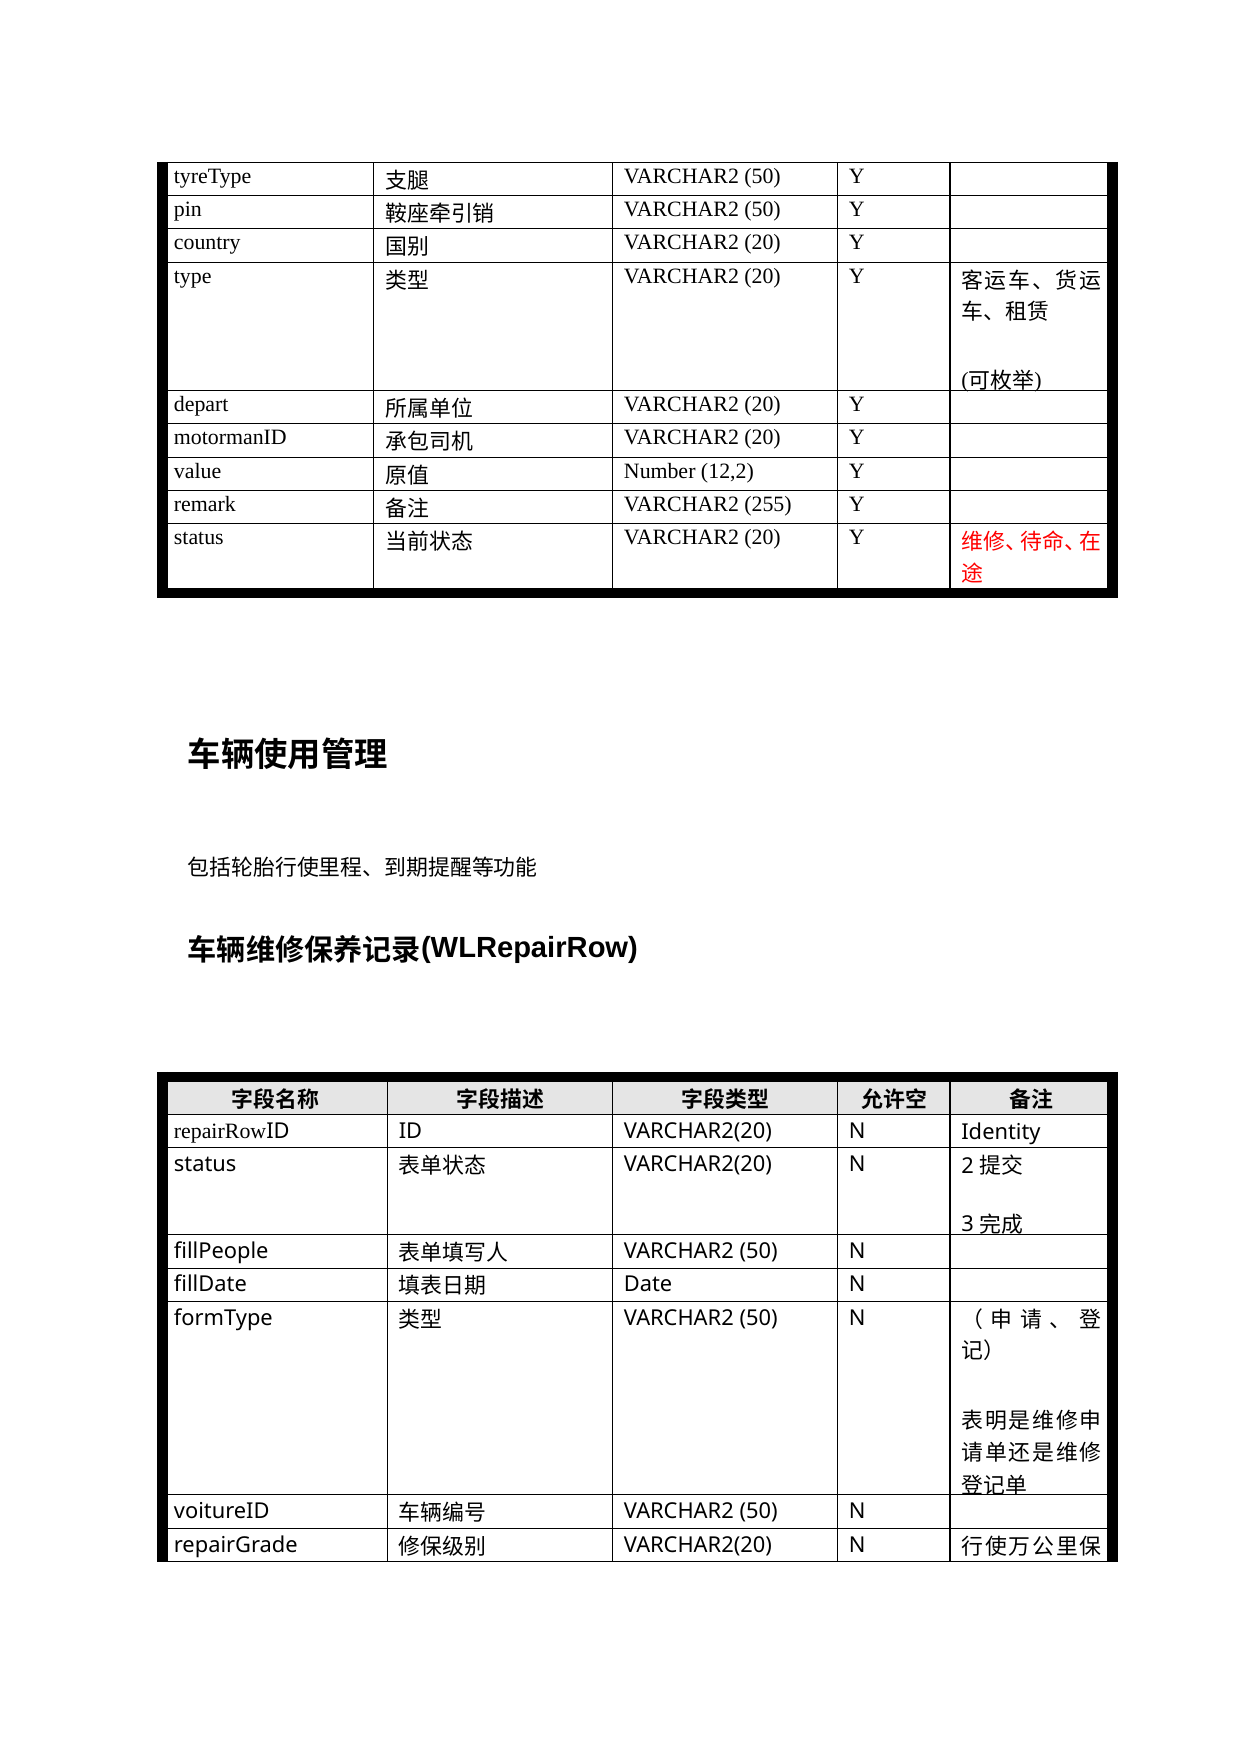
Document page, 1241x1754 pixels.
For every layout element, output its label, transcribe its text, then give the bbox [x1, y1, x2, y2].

table_cell N [838, 1235, 949, 1267]
table_cell N [838, 1529, 949, 1561]
table_cell 备注 [374, 491, 612, 523]
table_cell VARCHAR2 (50) [613, 163, 837, 195]
table_cell Y [838, 163, 949, 195]
table_cell type [168, 263, 373, 390]
table_cell [951, 1235, 1107, 1267]
table_cell formType [168, 1302, 387, 1494]
table_cell [951, 229, 1107, 262]
table_cell 车辆编号 [388, 1495, 612, 1528]
table_cell 支腿 [374, 163, 612, 195]
table_cell voitureID [168, 1495, 387, 1528]
table_cell 客运车、货运车、租赁 (可枚举) [951, 263, 1107, 390]
table_cell Date [613, 1269, 837, 1301]
table_cell N [838, 1302, 949, 1494]
table_cell VARCHAR2(20) [613, 1115, 837, 1147]
table_cell [951, 163, 1107, 195]
table_header 字段类型 [613, 1082, 837, 1114]
table_cell 填表日期 [388, 1269, 612, 1301]
table_cell N [838, 1148, 949, 1234]
table_cell 表单状态 [388, 1148, 612, 1234]
table_cell 修保级别 [388, 1529, 612, 1561]
table_cell repairGrade [168, 1529, 387, 1561]
table_cell 表单填写人 [388, 1235, 612, 1267]
table_cell 鞍座牵引销 [374, 196, 612, 228]
table_cell VARCHAR2 (255) [613, 491, 837, 523]
table_cell （申请、登记） 表明是维修申请单还是维修登记单 [951, 1302, 1107, 1494]
table_cell ID [388, 1115, 612, 1147]
table_cell 类型 [374, 263, 612, 390]
table_cell remark [168, 491, 373, 523]
table_cell status [168, 1148, 387, 1234]
table_cell VARCHAR2 (50) [613, 1302, 837, 1494]
table_cell Y [838, 458, 949, 490]
table_cell [951, 458, 1107, 490]
table_cell 所属单位 [374, 391, 612, 423]
table_cell N [838, 1269, 949, 1301]
table_cell VARCHAR2 (50) [613, 1235, 837, 1267]
table_cell [951, 1495, 1107, 1528]
table_cell N [838, 1495, 949, 1528]
table_cell N [838, 1115, 949, 1147]
table_cell [951, 196, 1107, 228]
table_cell 2 提交 3 完成 [951, 1148, 1107, 1234]
table_cell 原值 [374, 458, 612, 490]
table_cell 承包司机 [374, 424, 612, 457]
table_cell 当前状态 [374, 524, 612, 587]
table_cell 类型 [388, 1302, 612, 1494]
table_cell VARCHAR2(20) [613, 1148, 837, 1234]
table_cell country [168, 229, 373, 262]
table_cell Y [838, 229, 949, 262]
table_cell Y [838, 424, 949, 457]
table_cell VARCHAR2 (50) [613, 1495, 837, 1528]
table_header 字段描述 [388, 1082, 612, 1114]
table_cell fillDate [168, 1269, 387, 1301]
table_cell status [168, 524, 373, 587]
table_cell Identity [951, 1115, 1107, 1147]
table_cell motormanID [168, 424, 373, 457]
table_header 字段名称 [168, 1082, 387, 1114]
text 包括轮胎行使里程、到期提醒等功能 [187, 844, 1053, 877]
table_cell Y [838, 391, 949, 423]
subtitle 车辆维修保养记录(WLRepairRow) [187, 909, 1053, 974]
table_cell VARCHAR2 (20) [613, 263, 837, 390]
table_cell VARCHAR2(20) [613, 1529, 837, 1561]
table_cell [951, 424, 1107, 457]
table_cell [951, 1269, 1107, 1301]
table_cell 行使万公里保 [951, 1529, 1107, 1561]
table_cell Y [838, 196, 949, 228]
table_cell [951, 391, 1107, 423]
table_cell depart [168, 391, 373, 423]
table_cell VARCHAR2 (20) [613, 424, 837, 457]
table_cell repairRowID [168, 1115, 387, 1147]
table_header 备注 [951, 1082, 1107, 1114]
table_cell VARCHAR2 (20) [613, 524, 837, 587]
table_cell pin [168, 196, 373, 228]
table_header 允许空 [838, 1082, 949, 1114]
table_cell fillPeople [168, 1235, 387, 1267]
table_cell Y [838, 524, 949, 587]
table_cell Number (12,2) [613, 458, 837, 490]
table_cell VARCHAR2 (50) [613, 196, 837, 228]
table_cell Y [838, 491, 949, 523]
subtitle 车辆使用管理 [187, 714, 1053, 779]
table_cell VARCHAR2 (20) [613, 391, 837, 423]
table_cell 维修、待命、在途 [951, 524, 1107, 587]
table_cell VARCHAR2 (20) [613, 229, 837, 262]
table_cell value [168, 458, 373, 490]
table_cell [951, 491, 1107, 523]
table_cell tyreType [168, 163, 373, 195]
table_cell Y [838, 263, 949, 390]
table_cell 国别 [374, 229, 612, 262]
